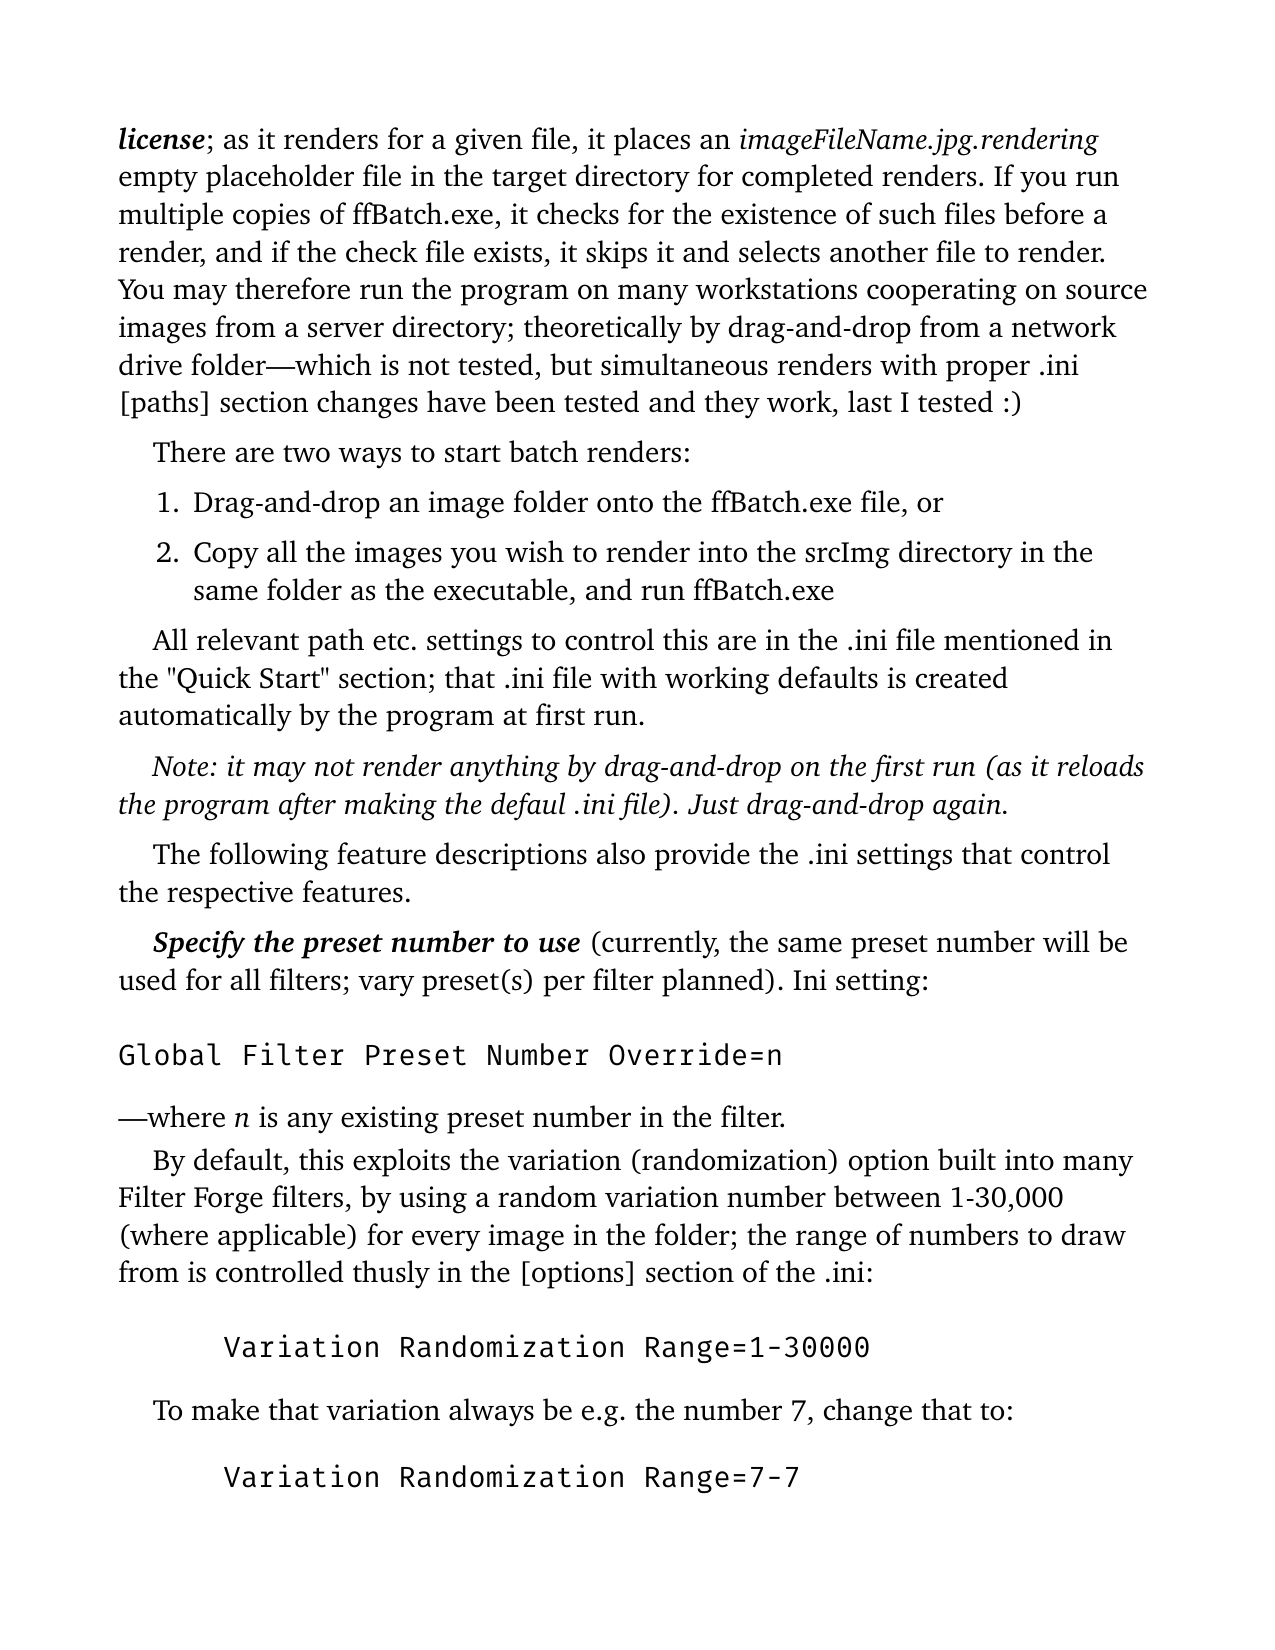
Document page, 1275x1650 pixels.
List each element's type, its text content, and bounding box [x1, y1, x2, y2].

list Drag-and-drop an image folder onto the ffBatch.exe file, or [156, 482, 1157, 519]
text Variation Randomization Range=1-30000 [118, 1323, 1157, 1364]
text To make that variation always be e.g. the number 7, change that to: [118, 1389, 1157, 1427]
text There are two ways to start batch renders: [118, 432, 1157, 469]
text All relevant path etc. settings to control this are in the .ini file mentioned in the "Quick Start" section; that .ini file with working defaults is created automatically by the program at first run. [118, 620, 1157, 733]
text license; as it renders for a given file, it places an imageFileName.jpg.rendering empty placeholder file in the target directory for completed renders. If you run multiple copies of ffBatch.exe, it checks for the existence of such files before a render, and if the check file exists, it skips it and selects another file to render. You may therefore run the program on many workstations cooperating on source images from a server directory; theoretically by drag-and-drop from a network drive folder—which is not tested, but simultaneous renders with proper .ini [paths] section changes have been tested and they work, last I tested :) [118, 118, 1157, 419]
text Variation Randomization Range=7-7 [118, 1453, 1157, 1493]
list Copy all the images you wish to render into the srcImg directory in the same folder as the executable, and run ffBatch.exe [156, 532, 1157, 607]
text By default, this exploits the variation (randomization) option built into many Filter Forge filters, by using a random variation number between 1-30,000 (where applicable) for every image in the folder; the range of numbers to draw from is controlled thusly in the [options] section of the .ini: [118, 1139, 1157, 1289]
text Specify the preset number to use (currently, the same preset number will be used for all filters; vary preset(s) per filter planned). Ini setting: [118, 921, 1157, 997]
text Note: it may not render anything by drag-and-drop on the first run (as it reloads the program after making the defaul .ini file). Just drag-and-drop again. [118, 745, 1157, 821]
text Global Filter Preset Number Override=n [118, 1030, 1085, 1071]
text The following feature descriptions also provide the .ini settings that control the respective features. [118, 834, 1157, 909]
text —where n is any existing preset number in the filter. [118, 1097, 1085, 1135]
